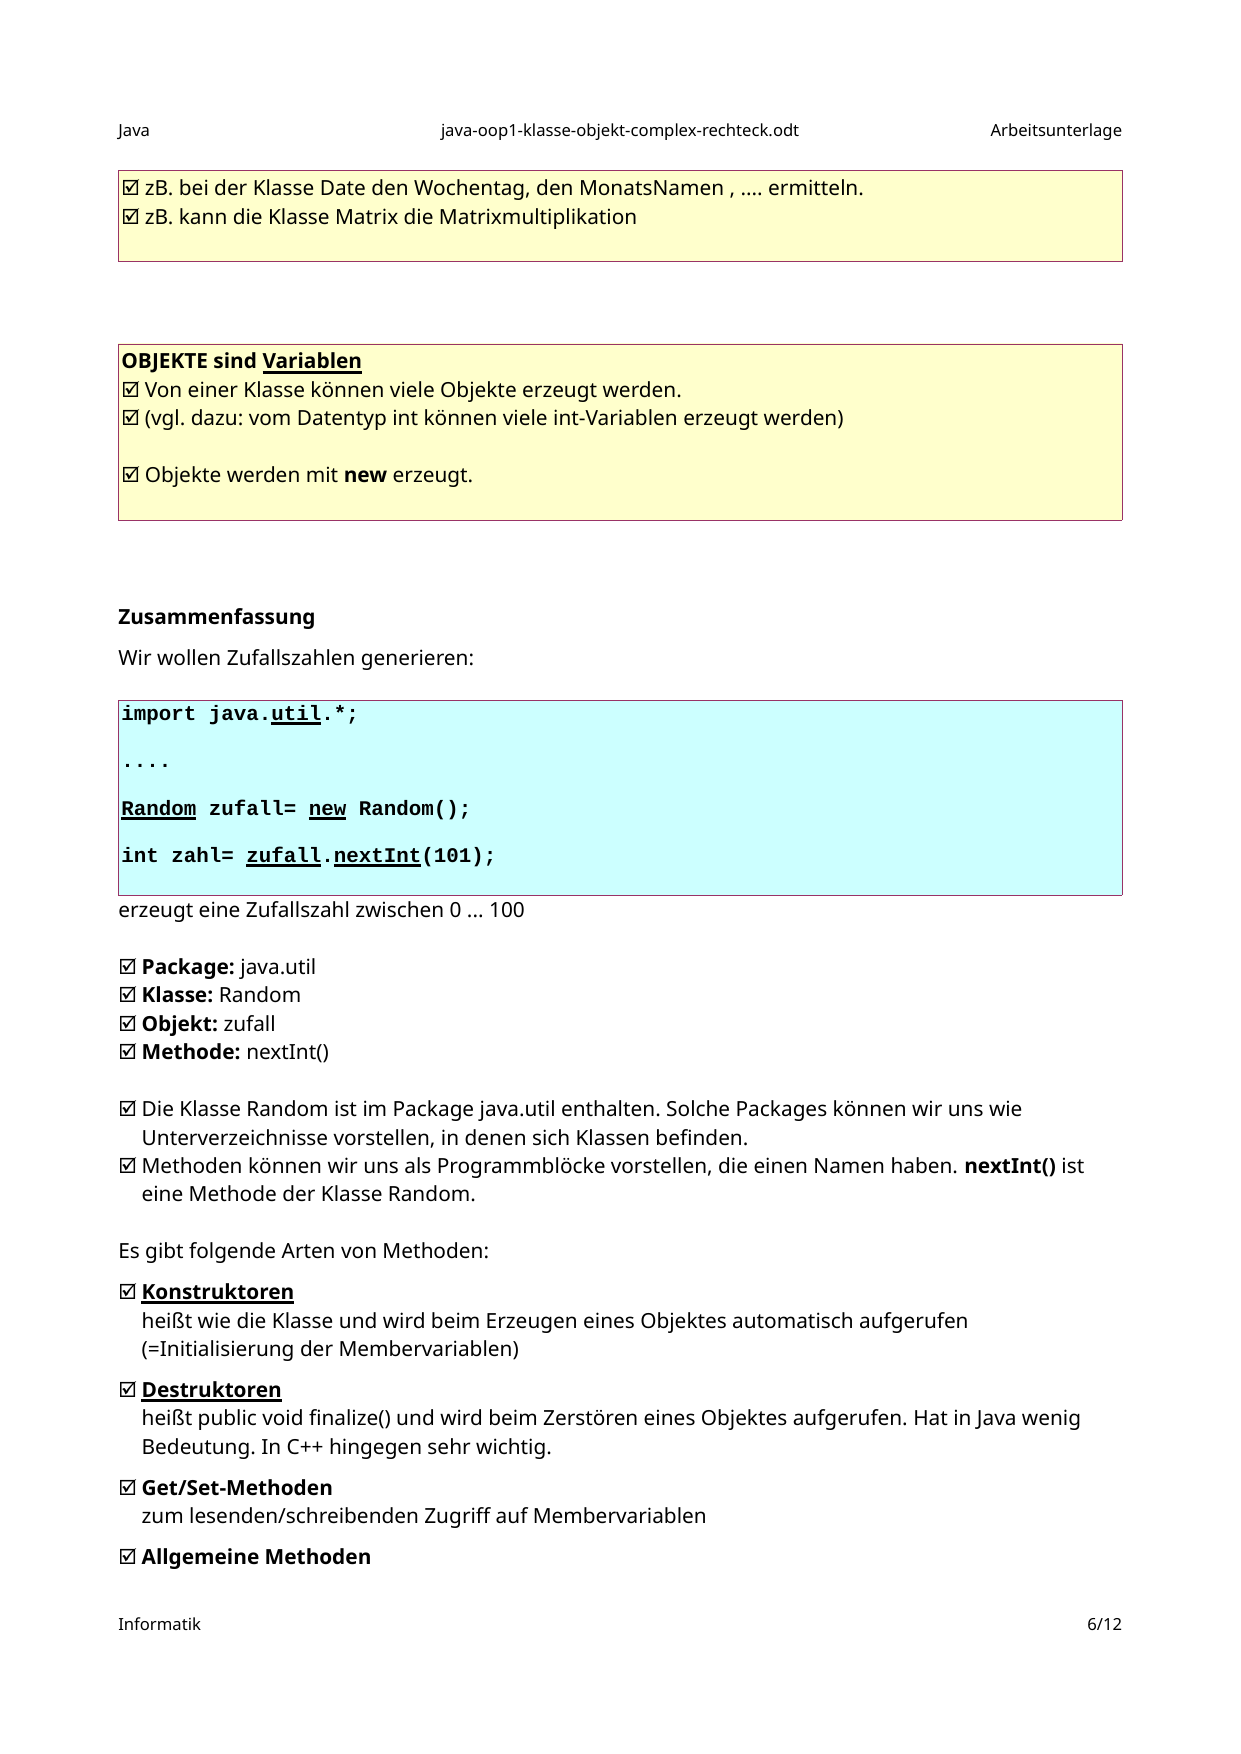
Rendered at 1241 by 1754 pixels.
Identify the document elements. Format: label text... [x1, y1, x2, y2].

list Konstruktoren heißt wie die Klasse und wird beim Erzeugen eines Objektes automatisch aufgerufen (=Initialisierung der Membervariablen) [118, 1277, 1122, 1363]
list Methoden können wir uns als Programmblöcke vorstellen, die einen Namen haben. nextInt() ist eine Methode der Klasse Random. [118, 1151, 1122, 1208]
list zB. bei der Klasse Date den Wochentag, den MonatsNamen , .... ermitteln. [119, 171, 1122, 199]
list Objekt: zufall [118, 1009, 1122, 1037]
text import java.util.*; [119, 701, 1122, 723]
text Random zufall= new Random(); [119, 794, 1122, 818]
text erzeugt eine Zufallszahl zwischen 0 ... 100 [118, 896, 1122, 923]
text int zahl= zufall.nextInt(101); [119, 842, 1122, 865]
text .... [119, 747, 1122, 771]
list (vgl. dazu: vom Datentyp int können viele int-Variablen erzeugt werden) [119, 400, 1122, 457]
text Es gibt folgende Arten von Methoden: [118, 1236, 1122, 1265]
list Methode: nextInt() [118, 1037, 1122, 1094]
text OBJEKTE sind Variablen [119, 345, 1122, 372]
list Allgemeine Methoden [118, 1542, 1122, 1571]
list Die Klasse Random ist im Package java.util enthalten. Solche Packages können wir uns wie Unterverzeichnisse vorstellen, in denen sich Klassen befinden. [118, 1094, 1122, 1151]
list zB. kann die Klasse Matrix die Matrixmultiplikation [119, 199, 1122, 227]
list Objekte werden mit new erzeugt. [119, 457, 1122, 486]
list Klasse: Random [118, 980, 1122, 1009]
list Von einer Klasse können viele Objekte erzeugt werden. [119, 372, 1122, 400]
text Wir wollen Zufallszahlen generieren: [118, 643, 1122, 671]
list Destruktoren heißt public void finalize() und wird beim Zerstören eines Objektes aufgerufen. Hat in Java wenig Bedeutung. In C++ hingegen sehr wichtig. [118, 1375, 1122, 1460]
list Package: java.util [118, 952, 1122, 980]
text Zusammenfassung [118, 602, 1122, 631]
list Get/Set-Methoden zum lesenden/schreibenden Zugriff auf Membervariablen [118, 1473, 1122, 1530]
